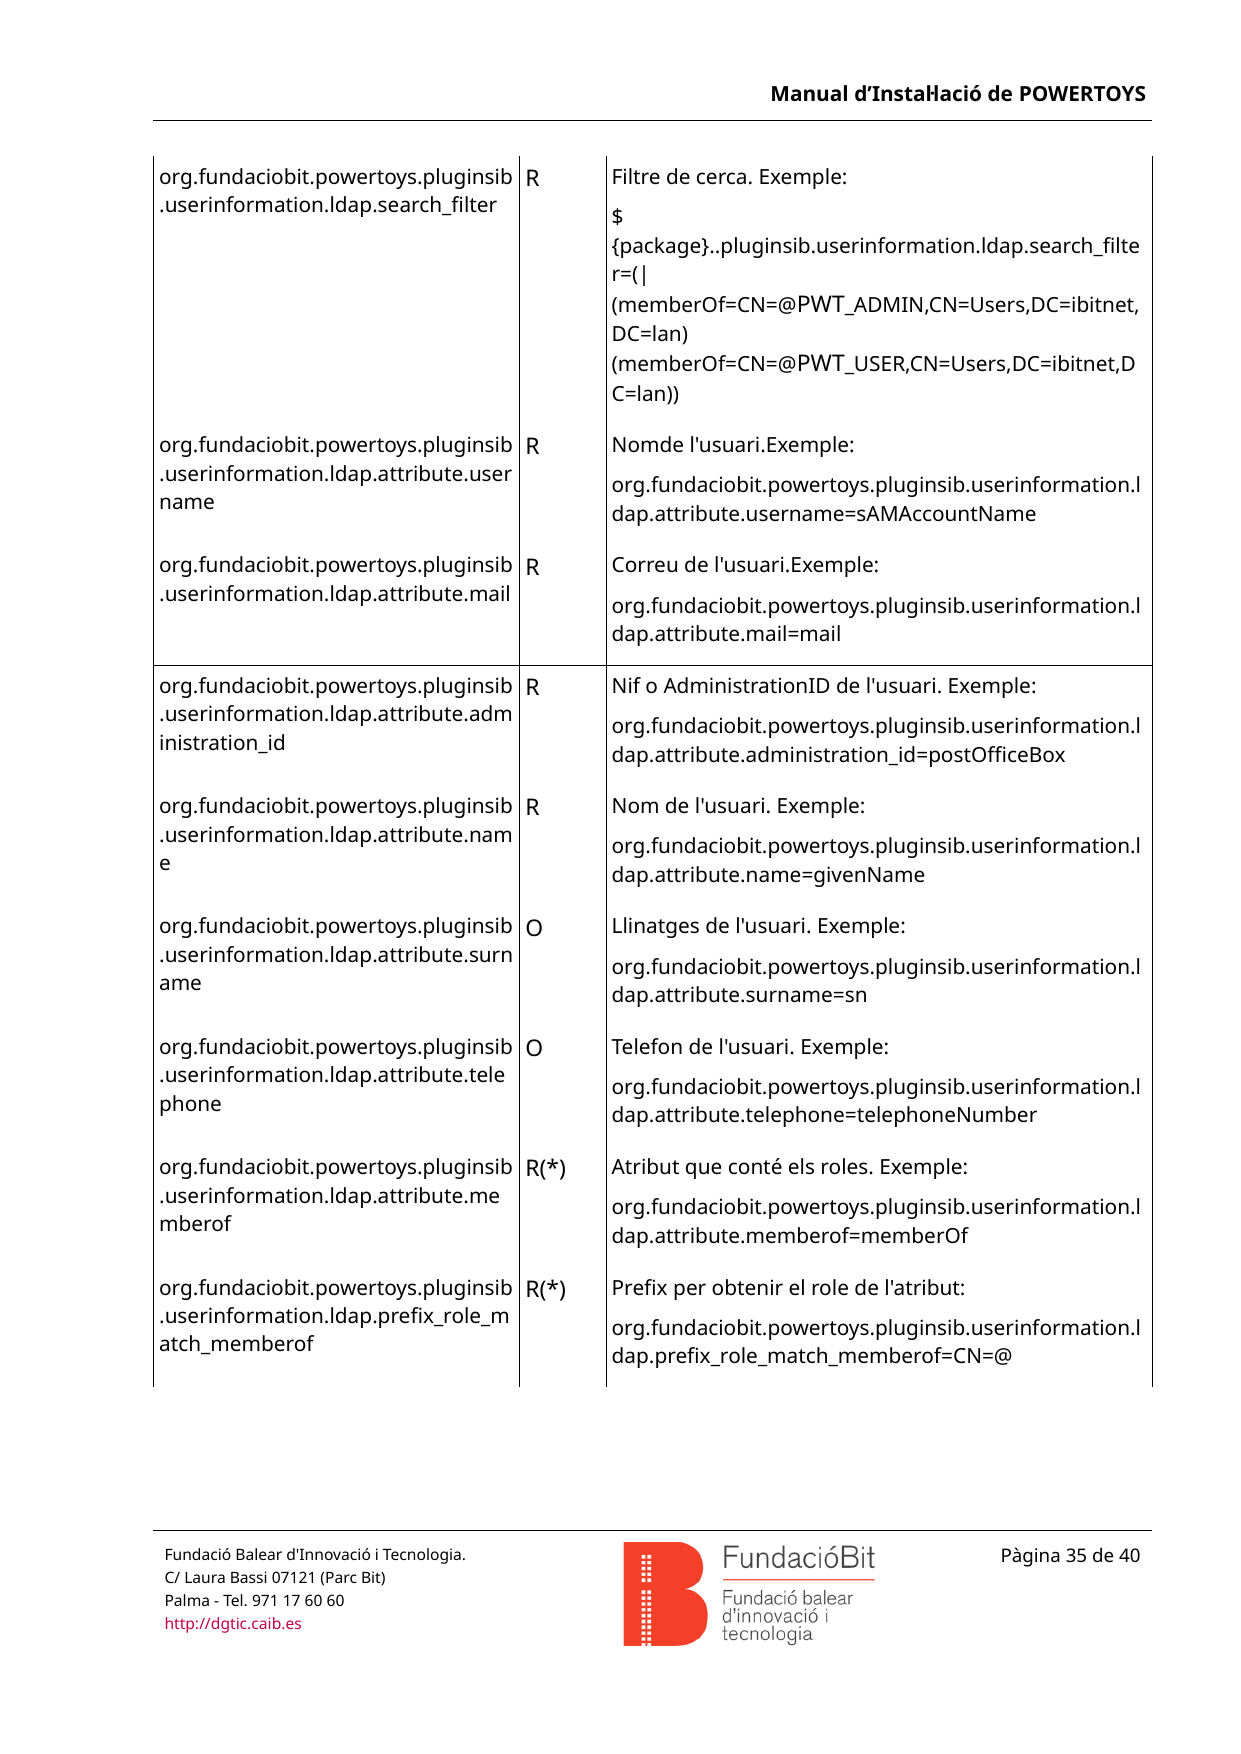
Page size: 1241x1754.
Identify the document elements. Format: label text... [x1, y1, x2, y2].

table_cell R [520, 545, 606, 665]
picture [623, 1542, 875, 1646]
table_cell R(*) [520, 1147, 606, 1267]
table_cell Prefix per obtenir el role de l'atribut: org.fundaciobit.powertoys.pluginsib.userinformation.ldap.prefix_role_match_memberof=CN=@ [607, 1267, 1152, 1387]
table_cell org.fundaciobit.powertoys.pluginsib.userinformation.ldap.attribute.name [154, 786, 519, 906]
table_cell R [520, 425, 606, 545]
table_cell R [520, 666, 606, 786]
table_cell Correu de l'usuari.Exemple: org.fundaciobit.powertoys.pluginsib.userinformation.ldap.attribute.mail=mail [607, 545, 1152, 665]
table_cell Filtre de cerca. Exemple: ${package}..pluginsib.userinformation.ldap.search_filter=(|(memberOf=CN=@PWT_ADMIN,CN=Users,DC=ibitnet,DC=lan)(memberOf=CN=@PWT_USER,CN=Users,DC=ibitnet,DC=lan)) [607, 156, 1152, 424]
table_cell O [520, 906, 606, 1026]
table_cell org.fundaciobit.powertoys.pluginsib.userinformation.ldap.search_filter [154, 156, 519, 424]
table_cell Llinatges de l'usuari. Exemple: org.fundaciobit.powertoys.pluginsib.userinformation.ldap.attribute.surname=sn [607, 906, 1152, 1026]
table_cell R [520, 786, 606, 906]
table_cell org.fundaciobit.powertoys.pluginsib.userinformation.ldap.attribute.telephone [154, 1026, 519, 1147]
table_cell R(*) [520, 1267, 606, 1387]
table_cell Telefon de l'usuari. Exemple: org.fundaciobit.powertoys.pluginsib.userinformation.ldap.attribute.telephone=telephoneNumber [607, 1026, 1152, 1147]
table_cell Atribut que conté els roles. Exemple: org.fundaciobit.powertoys.pluginsib.userinformation.ldap.attribute.memberof=memberOf [607, 1147, 1152, 1267]
table_cell Nomde l'usuari.Exemple: org.fundaciobit.powertoys.pluginsib.userinformation.ldap.attribute.username=sAMAccountName [607, 425, 1152, 545]
table_cell org.fundaciobit.powertoys.pluginsib.userinformation.ldap.attribute.surname [154, 906, 519, 1026]
table_cell Nom de l'usuari. Exemple: org.fundaciobit.powertoys.pluginsib.userinformation.ldap.attribute.name=givenName [607, 786, 1152, 906]
table_cell R [520, 156, 606, 424]
table_cell org.fundaciobit.powertoys.pluginsib.userinformation.ldap.attribute.mail [154, 545, 519, 665]
table_cell Nif o AdministrationID de l'usuari. Exemple: org.fundaciobit.powertoys.pluginsib.userinformation.ldap.attribute.administration_id=postOfficeBox [607, 666, 1152, 786]
table_cell org.fundaciobit.powertoys.pluginsib.userinformation.ldap.attribute.username [154, 425, 519, 545]
table_cell org.fundaciobit.powertoys.pluginsib.userinformation.ldap.attribute.memberof [154, 1147, 519, 1267]
table_cell org.fundaciobit.powertoys.pluginsib.userinformation.ldap.prefix_role_match_memberof [154, 1267, 519, 1387]
table_cell O [520, 1026, 606, 1147]
table_cell org.fundaciobit.powertoys.pluginsib.userinformation.ldap.attribute.administration_id [154, 666, 519, 786]
